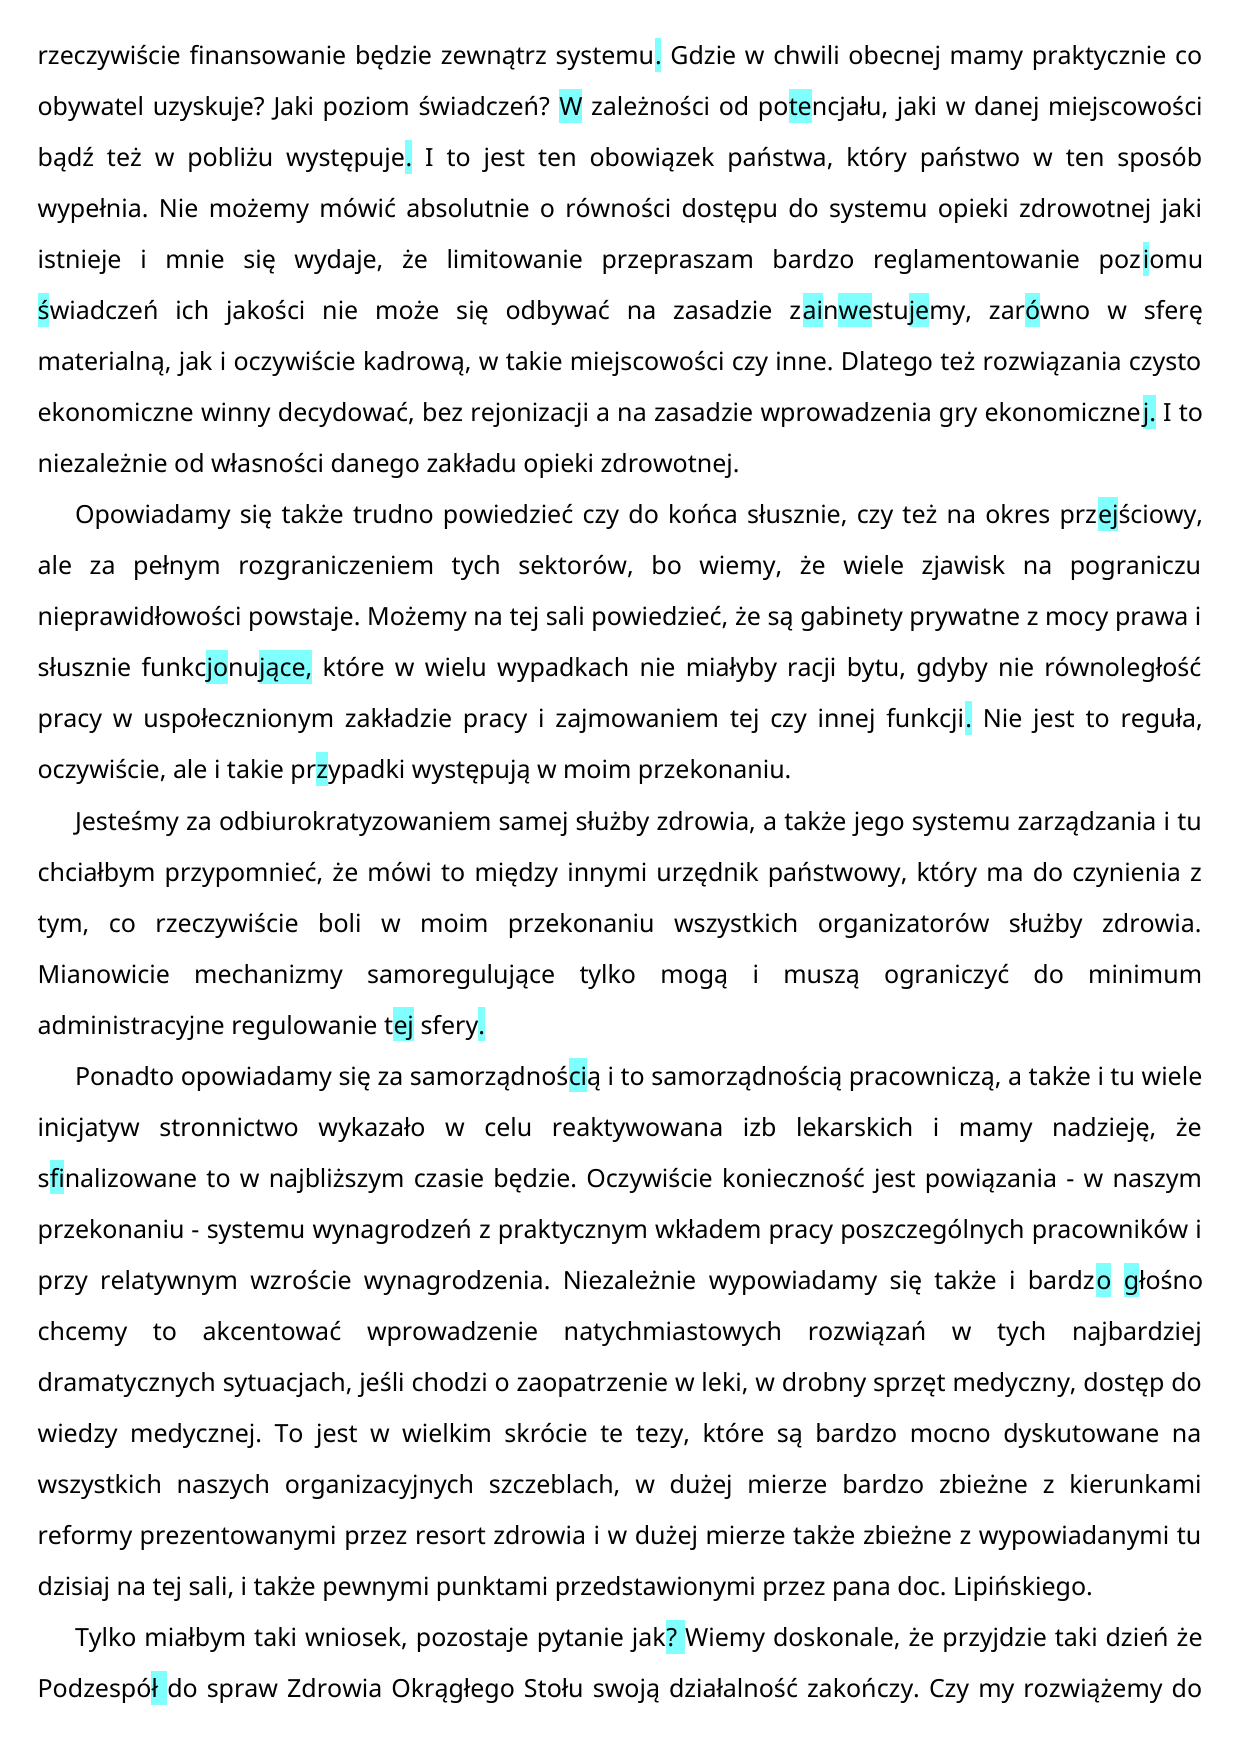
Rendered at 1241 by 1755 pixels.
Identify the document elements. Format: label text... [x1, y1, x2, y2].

text Opowiadamy się także trudno powiedzieć czy do końca słusznie, czy też na okres przejściowy, ale za pełnym rozgraniczeniem tych sektorów, bo wiemy, że wiele zjawisk na pograniczu nieprawidłowości powstaje. Możemy na tej sali powiedzieć, że są gabinety prywatne z mocy prawa i słusznie funkcjonujące, które w wielu wypadkach nie miałyby racji bytu, gdyby nie równoległość pracy w uspołecznionym zakładzie pracy i zajmowaniem tej czy innej funkcji. Nie jest to reguła, oczywiście, ale i takie przypadki występują w moim przekonaniu. [37, 497, 1203, 786]
text Ponadto opowiadamy się za samorządnością i to samorządnością pracowniczą, a także i tu wiele inicjatyw stronnictwo wykazało w celu reaktywowana izb lekarskich i mamy nadzieję, że sfinalizowane to w najbliższym czasie będzie. Oczywiście konieczność jest powiązania - w naszym przekonaniu - systemu wynagrodzeń z praktycznym wkładem pracy poszczególnych pracowników i przy relatywnym wzroście wynagrodzenia. Niezależnie wypowiadamy się także i bardzo głośno chcemy to akcentować wprowadzenie natychmiastowych rozwiązań w tych najbardziej dramatycznych sytuacjach, jeśli chodzi o zaopatrzenie w leki, w drobny sprzęt medyczny, dostęp do wiedzy medycznej. To jest w wielkim skrócie te tezy, które są bardzo mocno dyskutowane na wszystkich naszych organizacyjnych szczeblach, w dużej mierze bardzo zbieżne z kierunkami reformy prezentowanymi przez resort zdrowia i w dużej mierze także zbieżne z wypowiadanymi tu dzisiaj na tej sali, i także pewnymi punktami przedstawionymi przez pana doc. Lipińskiego. [37, 1058, 1203, 1603]
text Jesteśmy za odbiurokratyzowaniem samej służby zdrowia, a także jego systemu zarządzania i tu chciałbym przypomnieć, że mówi to między innymi urzędnik państwowy, który ma do czynienia z tym, co rzeczywiście boli w moim przekonaniu wszystkich organizatorów służby zdrowia. Mianowicie mechanizmy samoregulujące tylko mogą i muszą ograniczyć do minimum administracyjne regulowanie tej sfery. [37, 803, 1203, 1041]
text rzeczywiście finansowanie będzie zewnątrz systemu. Gdzie w chwili obecnej mamy praktycznie co obywatel uzyskuje? Jaki poziom świadczeń? W zależności od potencjału, jaki w danej miejscowości bądź też w pobliżu występuje. I to jest ten obowiązek państwa, który państwo w ten sposób wypełnia. Nie możemy mówić absolutnie o równości dostępu do systemu opieki zdrowotnej jaki istnieje i mnie się wydaje, że limitowanie przepraszam bardzo reglamentowanie poziomu świadczeń ich jakości nie może się odbywać na zasadzie zainwestujemy, zarówno w sferę materialną, jak i oczywiście kadrową, w takie miejscowości czy inne. Dlatego też rozwiązania czysto ekonomiczne winny decydować, bez rejonizacji a na zasadzie wprowadzenia gry ekonomicznej. I to niezależnie od własności danego zakładu opieki zdrowotnej. [37, 37, 1203, 480]
text Tylko miałbym taki wniosek, pozostaje pytanie jak? Wiemy doskonale, że przyjdzie taki dzień że Podzespół do spraw Zdrowia Okrągłego Stołu swoją działalność zakończy. Czy my rozwiążemy do [37, 1620, 1203, 1705]
